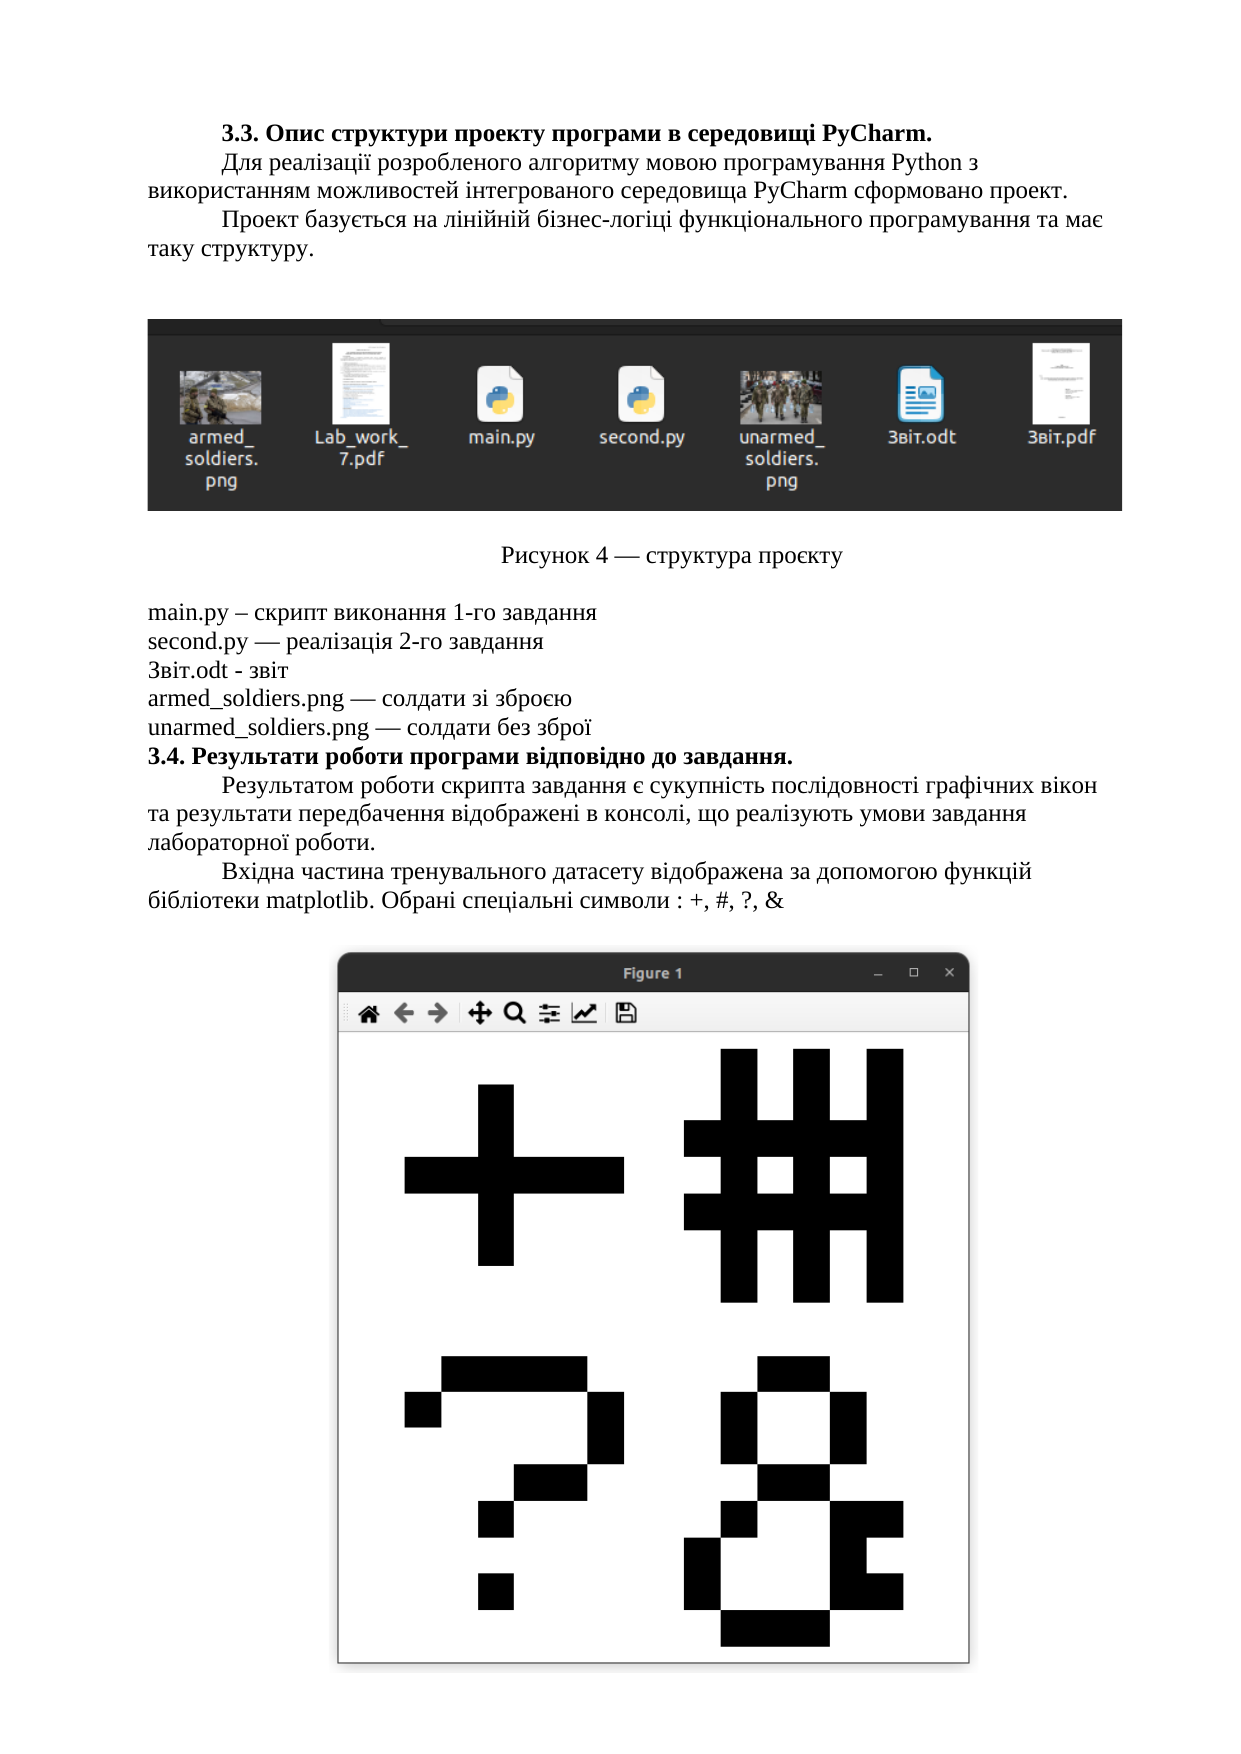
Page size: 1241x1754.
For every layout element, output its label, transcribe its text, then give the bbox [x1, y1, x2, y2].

text armed_soldiers.png — солдати зі зброєю [148, 683, 1122, 712]
text second.py — реалізація 2-го завдання [148, 626, 1122, 655]
text main.py – скрипт виконання 1-го завдання [148, 597, 1122, 626]
text Звіт.odt - звіт [148, 655, 1122, 683]
text Вхідна частина тренувального датасету відображена за допомогою функцій бібліотеки matplotlib. Обрані спеціальні символи : +, #, ?, & [148, 856, 1122, 913]
text Проект базується на лінійній бізнес-логіці функціонального програмування та має таку структуру. [148, 204, 1122, 262]
picture [147, 319, 1123, 511]
text Для реалізації розробленого алгоритму мовою програмування Python з використанням можливостей інтегрованого середовища PyCharm сформовано проект. [148, 147, 1122, 204]
picture [328, 945, 979, 1673]
text Рисунок 4 — структура проєкту [221, 540, 1122, 568]
text unarmed_soldiers.png — солдати без зброї [148, 712, 1122, 741]
text 3.4. Результати роботи програми відповідно до завдання. [148, 741, 1122, 770]
text 3.3. Опис структури проекту програми в середовищі PyCharm. [221, 118, 1122, 147]
text Результатом роботи скрипта завдання є сукупність послідовності графічних вікон та результати передбачення відображені в консолі, що реалізують умови завдання лабораторної роботи. [148, 770, 1122, 856]
